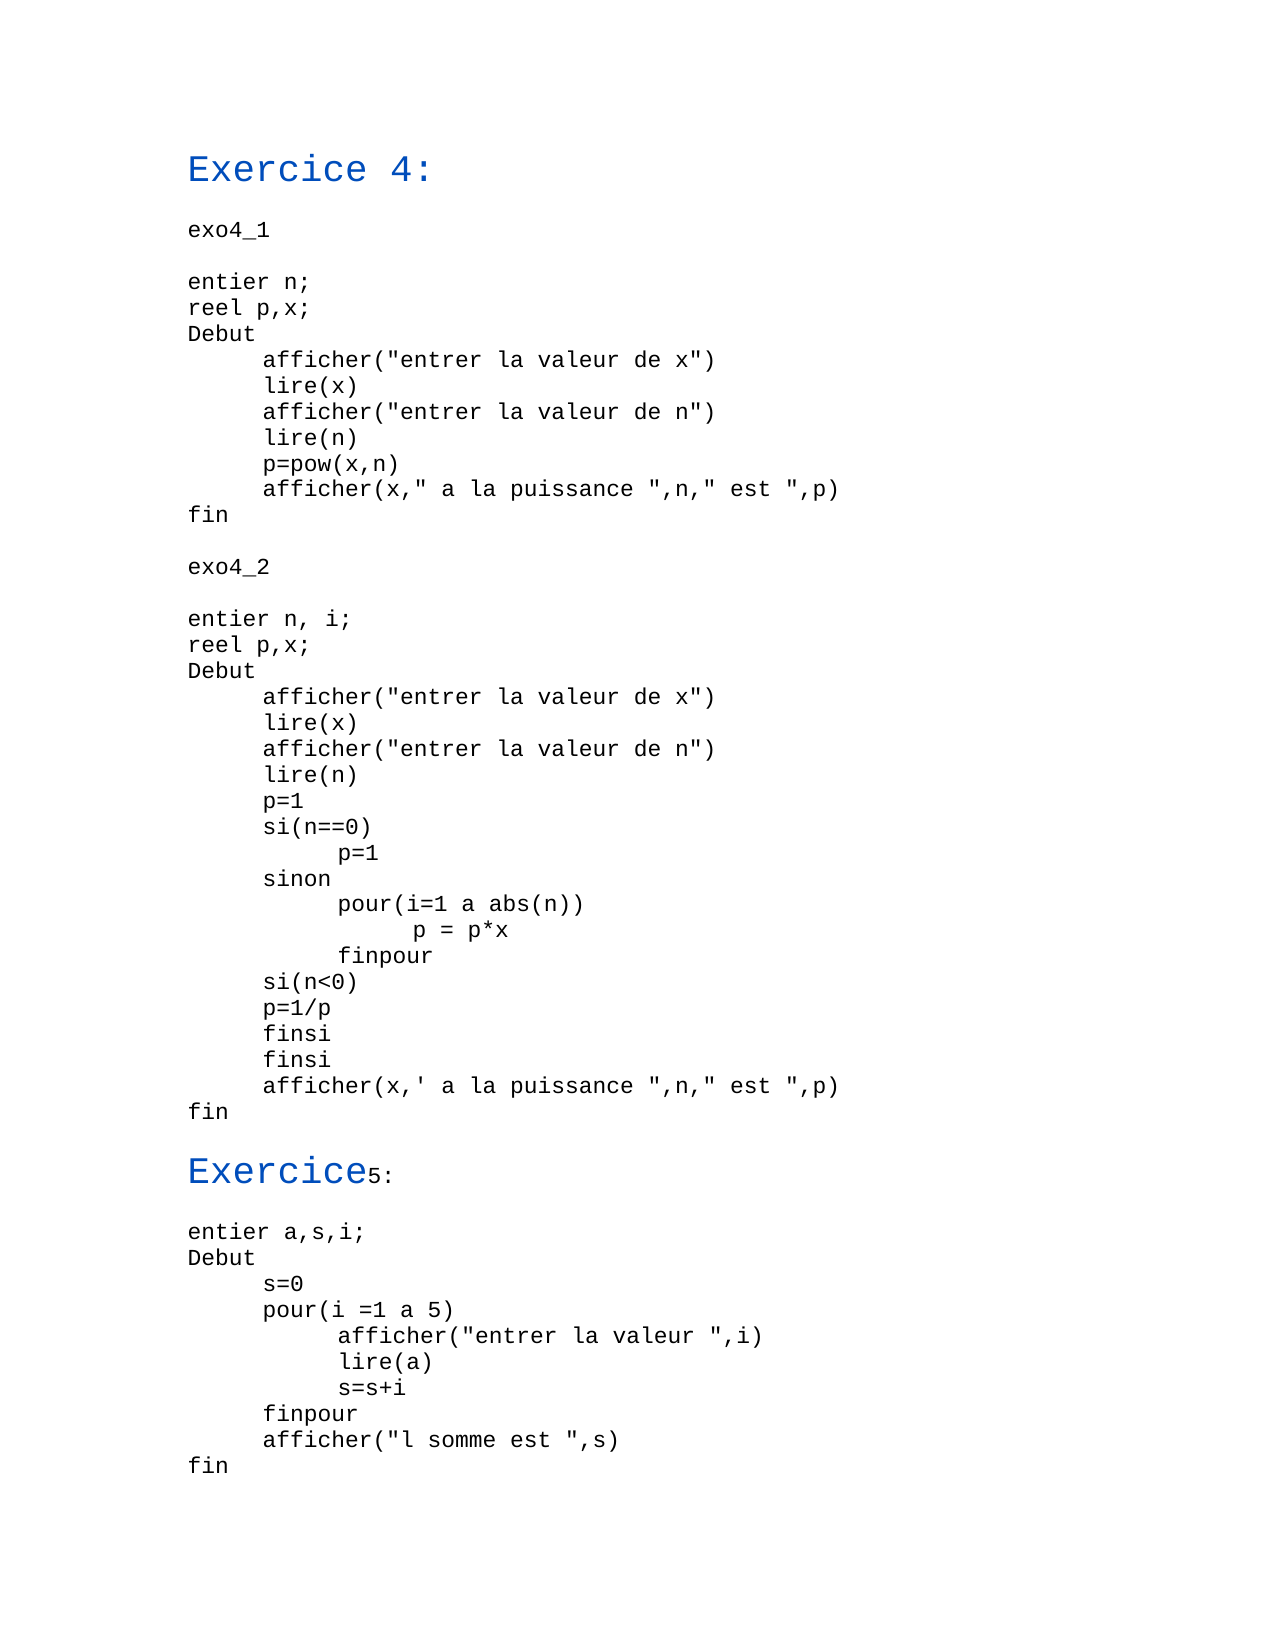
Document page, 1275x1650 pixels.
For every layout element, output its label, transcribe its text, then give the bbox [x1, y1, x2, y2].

text p=1 [187, 789, 1087, 815]
text Debut [187, 322, 1087, 348]
text p = p*x [187, 919, 1087, 945]
text fin [187, 1100, 1087, 1126]
text finpour [187, 1402, 1087, 1428]
text si(n==0) [187, 815, 1087, 841]
text lire(n) [187, 763, 1087, 789]
text p=1/p [187, 997, 1087, 1022]
text Debut [187, 1247, 1087, 1272]
text reel p,x; [187, 296, 1087, 322]
text afficher("entrer la valeur de n") [187, 400, 1087, 426]
text lire(a) [187, 1350, 1087, 1376]
text pour(i=1 a abs(n)) [187, 893, 1087, 919]
text finsi [187, 1048, 1087, 1074]
text finsi [187, 1022, 1087, 1048]
text s=0 [187, 1272, 1087, 1298]
text si(n<0) [187, 971, 1087, 997]
text lire(x) [187, 711, 1087, 737]
text entier n; [187, 270, 1087, 296]
text afficher(x," a la puissance ",n," est ",p) [187, 478, 1087, 504]
text afficher(x,' a la puissance ",n," est ",p) [187, 1074, 1087, 1100]
text exo4_2 [187, 556, 1087, 582]
text entier n, i; [187, 607, 1087, 633]
text afficher("l somme est ",s) [187, 1428, 1087, 1454]
text Exercice5: [187, 1152, 1087, 1195]
text afficher("entrer la valeur de n") [187, 737, 1087, 763]
text exo4_1 [187, 218, 1087, 244]
text fin [187, 504, 1087, 530]
text Debut [187, 659, 1087, 685]
text lire(n) [187, 426, 1087, 452]
text reel p,x; [187, 633, 1087, 659]
text p=1 [187, 841, 1087, 867]
text lire(x) [187, 374, 1087, 400]
text afficher("entrer la valeur de x") [187, 348, 1087, 374]
text entier a,s,i; [187, 1221, 1087, 1247]
text afficher("entrer la valeur ",i) [187, 1324, 1087, 1350]
text s=s+i [187, 1376, 1087, 1402]
text pour(i =1 a 5) [187, 1298, 1087, 1324]
text sinon [187, 867, 1087, 893]
text p=pow(x,n) [187, 452, 1087, 478]
text afficher("entrer la valeur de x") [187, 685, 1087, 711]
text finpour [187, 945, 1087, 971]
text Exercice 4: [187, 150, 1087, 192]
text fin [187, 1454, 1087, 1480]
